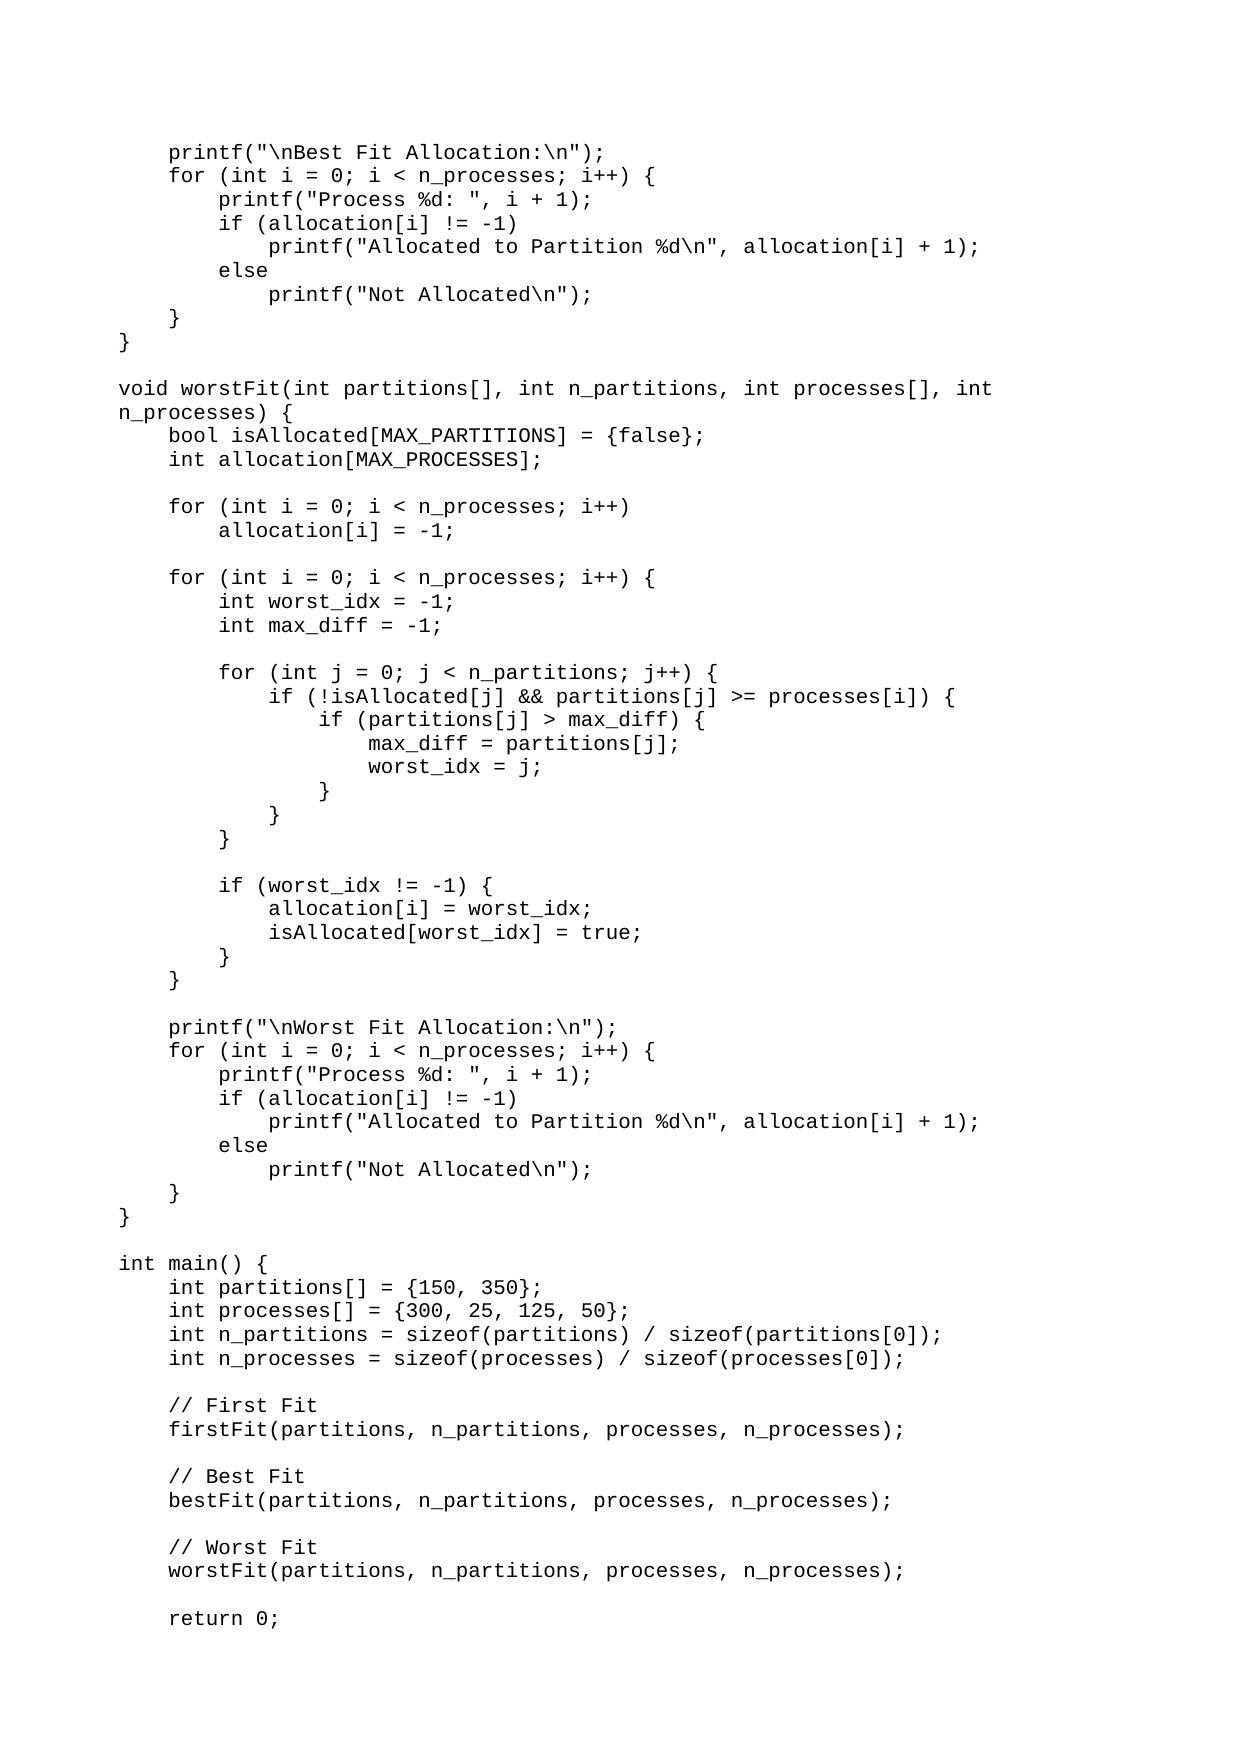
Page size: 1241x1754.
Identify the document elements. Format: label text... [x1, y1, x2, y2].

text } [118, 827, 1122, 851]
text for (int i = 0; i < n_processes; i++) { [118, 567, 1122, 591]
text if (partitions[j] > max_diff) { [118, 709, 1122, 733]
text for (int i = 0; i < n_processes; i++) { [118, 1040, 1122, 1064]
text firstFit(partitions, n_partitions, processes, n_processes); [118, 1419, 1122, 1442]
text bool isAllocated[MAX_PARTITIONS] = {false}; [118, 426, 1122, 449]
text for (int j = 0; j < n_partitions; j++) { [118, 662, 1122, 686]
text int n_partitions = sizeof(partitions) / sizeof(partitions[0]); [118, 1324, 1122, 1348]
text else [118, 1135, 1122, 1158]
text printf("Allocated to Partition %d\n", allocation[i] + 1); [118, 1111, 1122, 1135]
text // Worst Fit [118, 1537, 1122, 1561]
text // First Fit [118, 1395, 1122, 1419]
text int n_processes = sizeof(processes) / sizeof(processes[0]); [118, 1348, 1122, 1371]
text if (allocation[i] != -1) [118, 1088, 1122, 1111]
text } [118, 1182, 1122, 1206]
text if (!isAllocated[j] && partitions[j] >= processes[i]) { [118, 686, 1122, 709]
text } [118, 780, 1122, 804]
text else [118, 260, 1122, 284]
text if (allocation[i] != -1) [118, 213, 1122, 236]
text } [118, 946, 1122, 969]
text void worstFit(int partitions[], int n_partitions, int processes[], int n_processes) { [118, 378, 1122, 426]
text worstFit(partitions, n_partitions, processes, n_processes); [118, 1561, 1122, 1584]
text printf("Not Allocated\n"); [118, 284, 1122, 307]
text int allocation[MAX_PROCESSES]; [118, 449, 1122, 473]
text } [118, 331, 1122, 354]
text bestFit(partitions, n_partitions, processes, n_processes); [118, 1489, 1122, 1513]
text } [118, 804, 1122, 827]
text allocation[i] = -1; [118, 520, 1122, 544]
text return 0; [118, 1608, 1122, 1631]
text int processes[] = {300, 25, 125, 50}; [118, 1300, 1122, 1324]
text isAllocated[worst_idx] = true; [118, 922, 1122, 946]
text allocation[i] = worst_idx; [118, 898, 1122, 922]
text if (worst_idx != -1) { [118, 875, 1122, 898]
text printf("Not Allocated\n"); [118, 1158, 1122, 1182]
text } [118, 969, 1122, 993]
text } [118, 307, 1122, 331]
text printf("Allocated to Partition %d\n", allocation[i] + 1); [118, 236, 1122, 260]
text int main() { [118, 1253, 1122, 1277]
text printf("\nWorst Fit Allocation:\n"); [118, 1017, 1122, 1040]
text // Best Fit [118, 1466, 1122, 1489]
text printf("Process %d: ", i + 1); [118, 189, 1122, 213]
text } [118, 1206, 1122, 1229]
text max_diff = partitions[j]; [118, 733, 1122, 757]
text printf("\nBest Fit Allocation:\n"); [118, 142, 1122, 165]
text int max_diff = -1; [118, 615, 1122, 638]
text printf("Process %d: ", i + 1); [118, 1064, 1122, 1088]
text int worst_idx = -1; [118, 591, 1122, 615]
text int partitions[] = {150, 350}; [118, 1277, 1122, 1300]
text for (int i = 0; i < n_processes; i++) [118, 496, 1122, 520]
text worst_idx = j; [118, 757, 1122, 780]
text for (int i = 0; i < n_processes; i++) { [118, 165, 1122, 189]
